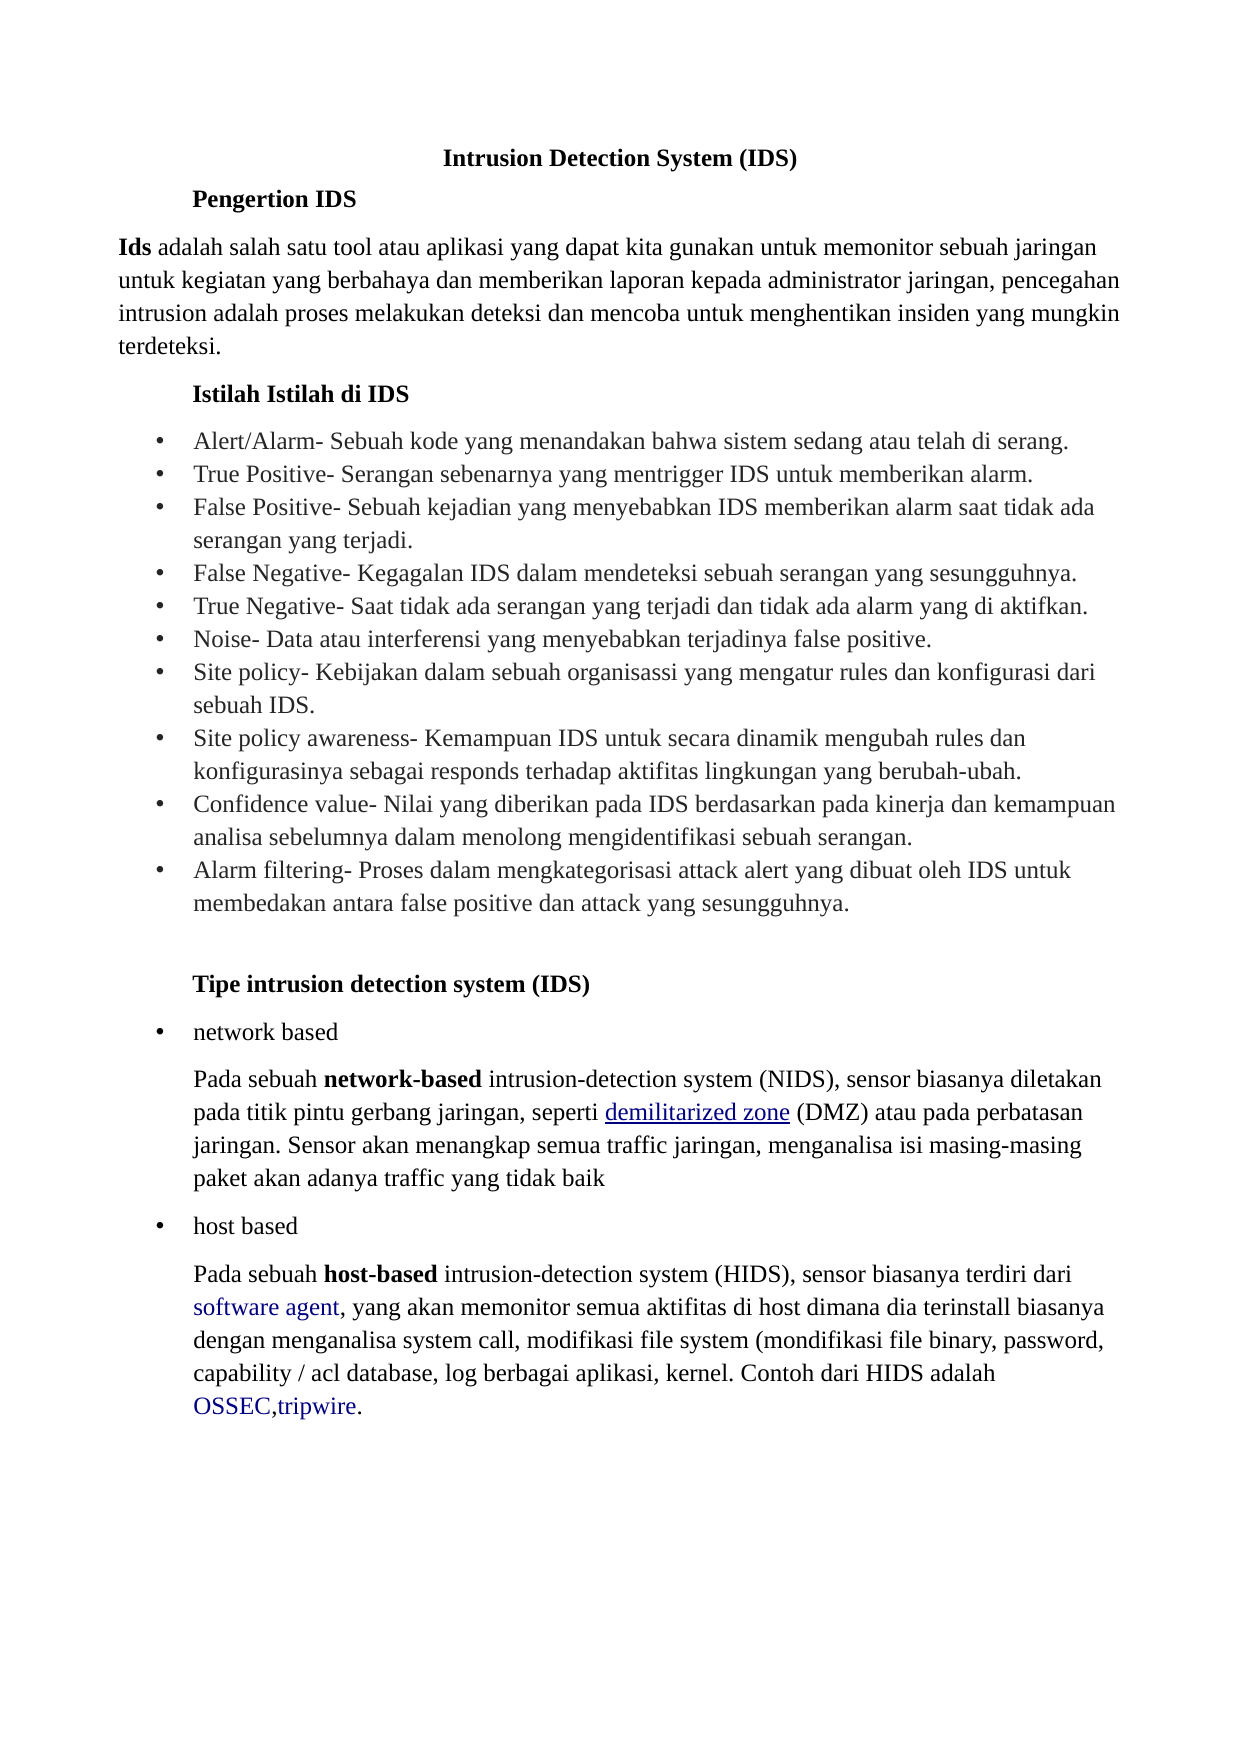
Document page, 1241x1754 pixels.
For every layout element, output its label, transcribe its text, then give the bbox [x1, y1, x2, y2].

text Istilah Istilah di IDS [118, 379, 1122, 407]
list Alarm filtering- Proses dalam mengkategorisasi attack alert yang dibuat oleh IDS untuk membedakan antara false positive dan attack yang sesungguhnya. [156, 856, 1122, 917]
list True Negative- Saat tidak ada serangan yang terjadi dan tidak ada alarm yang di aktifkan. [156, 591, 1122, 620]
text Ids adalah salah satu tool atau aplikasi yang dapat kita gunakan untuk memonitor sebuah jaringan untuk kegiatan yang berbahaya dan memberikan laporan kepada administrator jaringan, pencegahan intrusion adalah proses melakukan deteksi dan mencoba untuk menghentikan insiden yang mungkin terdeteksi. [118, 232, 1122, 360]
list Site policy awareness- Kemampuan IDS untuk secara dinamik mengubah rules dan konfigurasinya sebagai responds terhadap aktifitas lingkungan yang berubah-ubah. [156, 723, 1122, 785]
list Site policy- Kebijakan dalam sebuah organisassi yang mengatur rules dan konfigurasi dari sebuah IDS. [156, 657, 1122, 719]
list Pada sebuah network-based intrusion-detection system (NIDS), sensor biasanya diletakan pada titik pintu gerbang jaringan, seperti demilitarized zone (DMZ) atau pada perbatasan jaringan. Sensor akan menangkap semua traffic jaringan, menganalisa isi masing-masing paket akan adanya traffic yang tidak baik [156, 1064, 1122, 1192]
subtitle Intrusion Detection System (IDS) [118, 143, 1122, 172]
list False Positive- Sebuah kejadian yang menyebabkan IDS memberikan alarm saat tidak ada serangan yang terjadi. [156, 492, 1122, 554]
list False Negative- Kegagalan IDS dalam mendeteksi sebuah serangan yang sesungguhnya. [156, 558, 1122, 587]
text Tipe intrusion detection system (IDS) [118, 969, 1122, 998]
list True Positive- Serangan sebenarnya yang mentrigger IDS untuk memberikan alarm. [156, 459, 1122, 488]
list Pada sebuah host-based intrusion-detection system (HIDS), sensor biasanya terdiri dari software agent, yang akan memonitor semua aktifitas di host dimana dia terinstall biasanya dengan menganalisa system call, modifikasi file system (mondifikasi file binary, password, capability / acl database, log berbagai aplikasi, kernel. Contoh dari HIDS adalah OSSEC,tripwire. [156, 1259, 1122, 1419]
list Confidence value- Nilai yang diberikan pada IDS berdasarkan pada kinerja dan kemampuan analisa sebelumnya dalam menolong mengidentifikasi sebuah serangan. [156, 789, 1122, 851]
list host based [156, 1211, 1122, 1240]
list Alert/Alarm- Sebuah kode yang menandakan bahwa sistem sedang atau telah di serang. [156, 426, 1122, 455]
text Pengertion IDS [118, 184, 1122, 213]
list network based [156, 1017, 1122, 1046]
list Noise- Data atau interferensi yang menyebabkan terjadinya false positive. [156, 624, 1122, 653]
